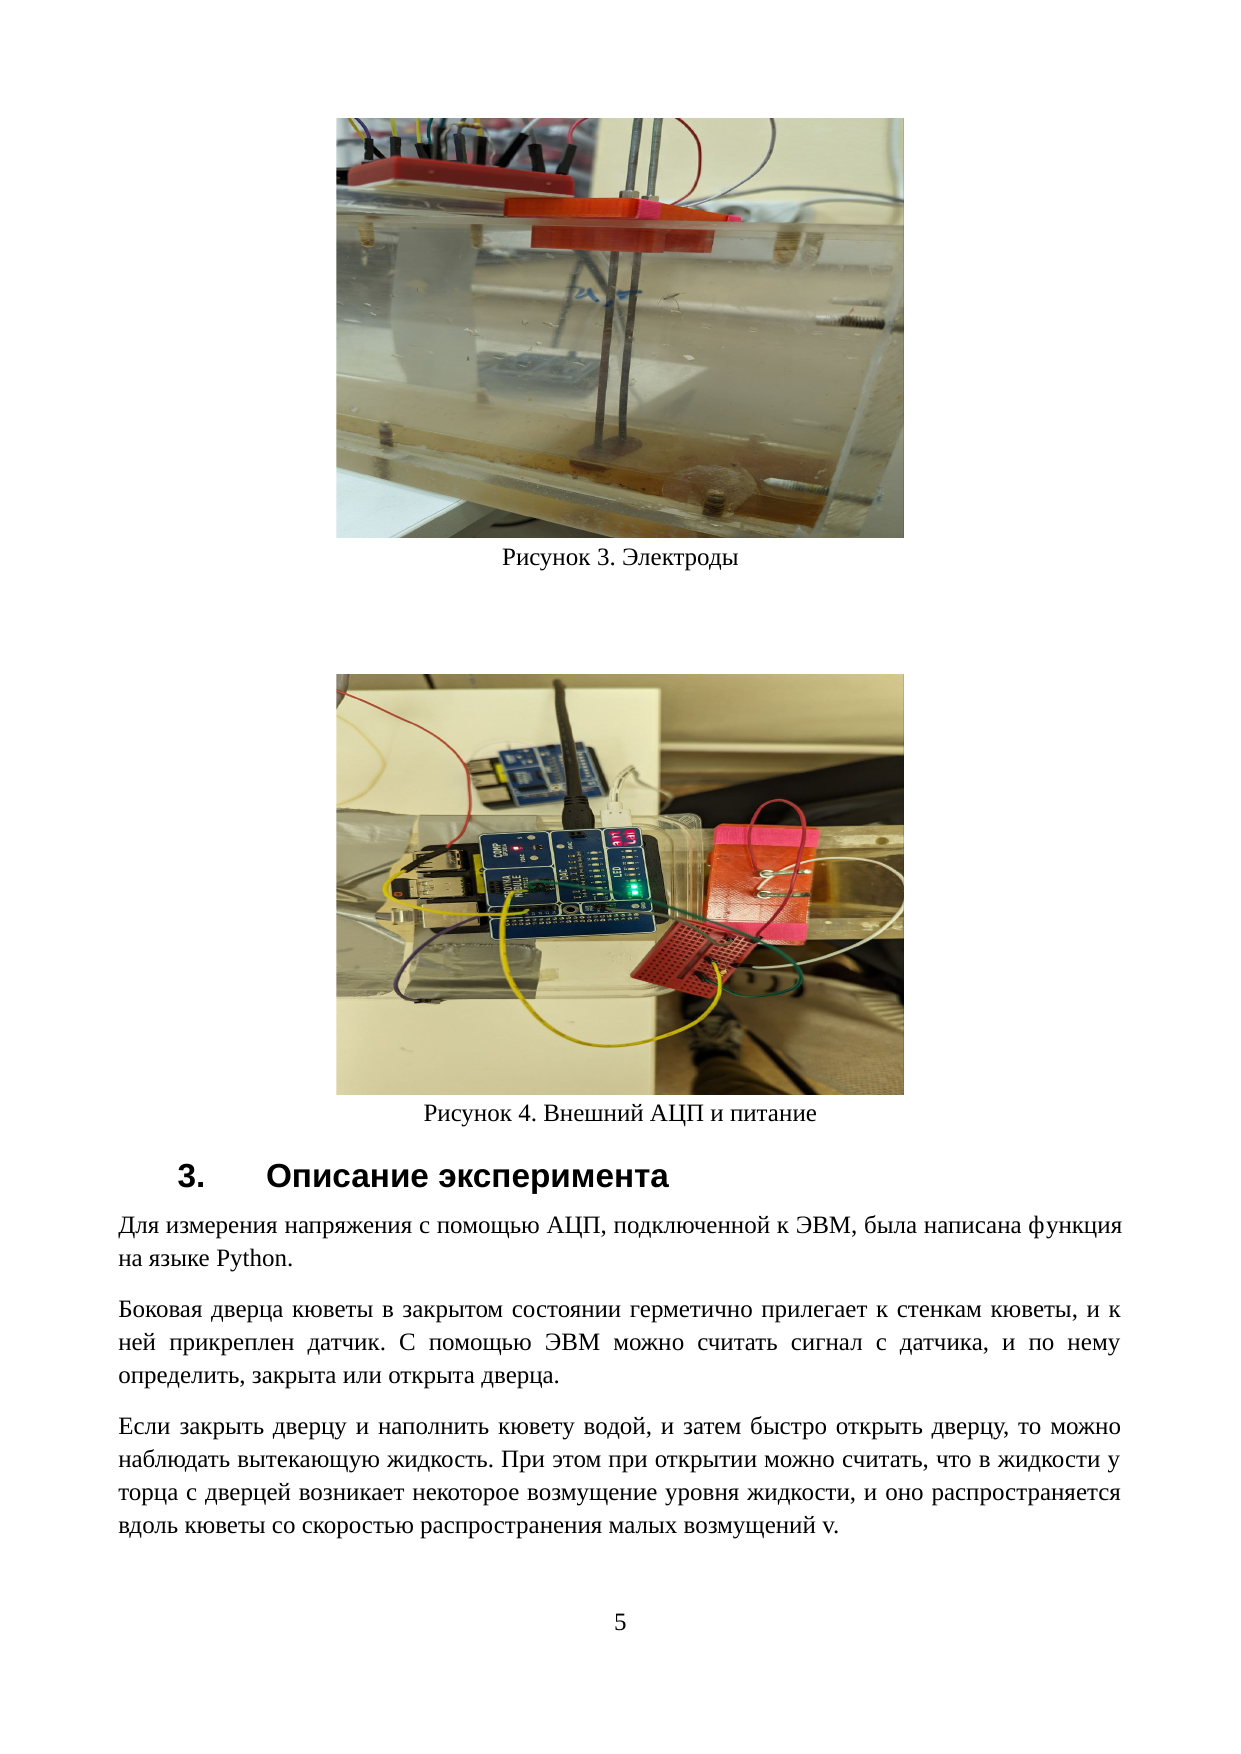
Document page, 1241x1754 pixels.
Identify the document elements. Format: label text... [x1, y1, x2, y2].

list Рисунок 3. Электроды [118, 542, 1122, 571]
picture [336, 674, 904, 1095]
text Если закрыть дверцу и наполнить кювету водой, и затем быстро открыть дверцу, то можно наблюдать вытекающую жидкость. При этом при открытии можно считать, что в жидкости у торца с дверцей возникает некоторое возмущение уровня жидкости, и оно распространяется вдоль кюветы со скоростью распространения малых возмущений v. [118, 1411, 1122, 1539]
text Боковая дверца кюветы в закрытом состоянии герметично прилегает к стенкам кюветы, и к ней прикреплен датчик. С помощью ЭВМ можно считать сигнал с датчика, и по нему определить, закрыта или открыта дверца. [118, 1294, 1122, 1389]
subtitle Описание эксперимента [177, 1157, 1093, 1195]
text Рисунок 4. Внешний АЦП и питание [118, 674, 1122, 1127]
text Для измерения напряжения с помощью АЦП, подключенной к ЭВМ, была написана функция на языке Python. [118, 1210, 1122, 1272]
picture [336, 118, 904, 538]
